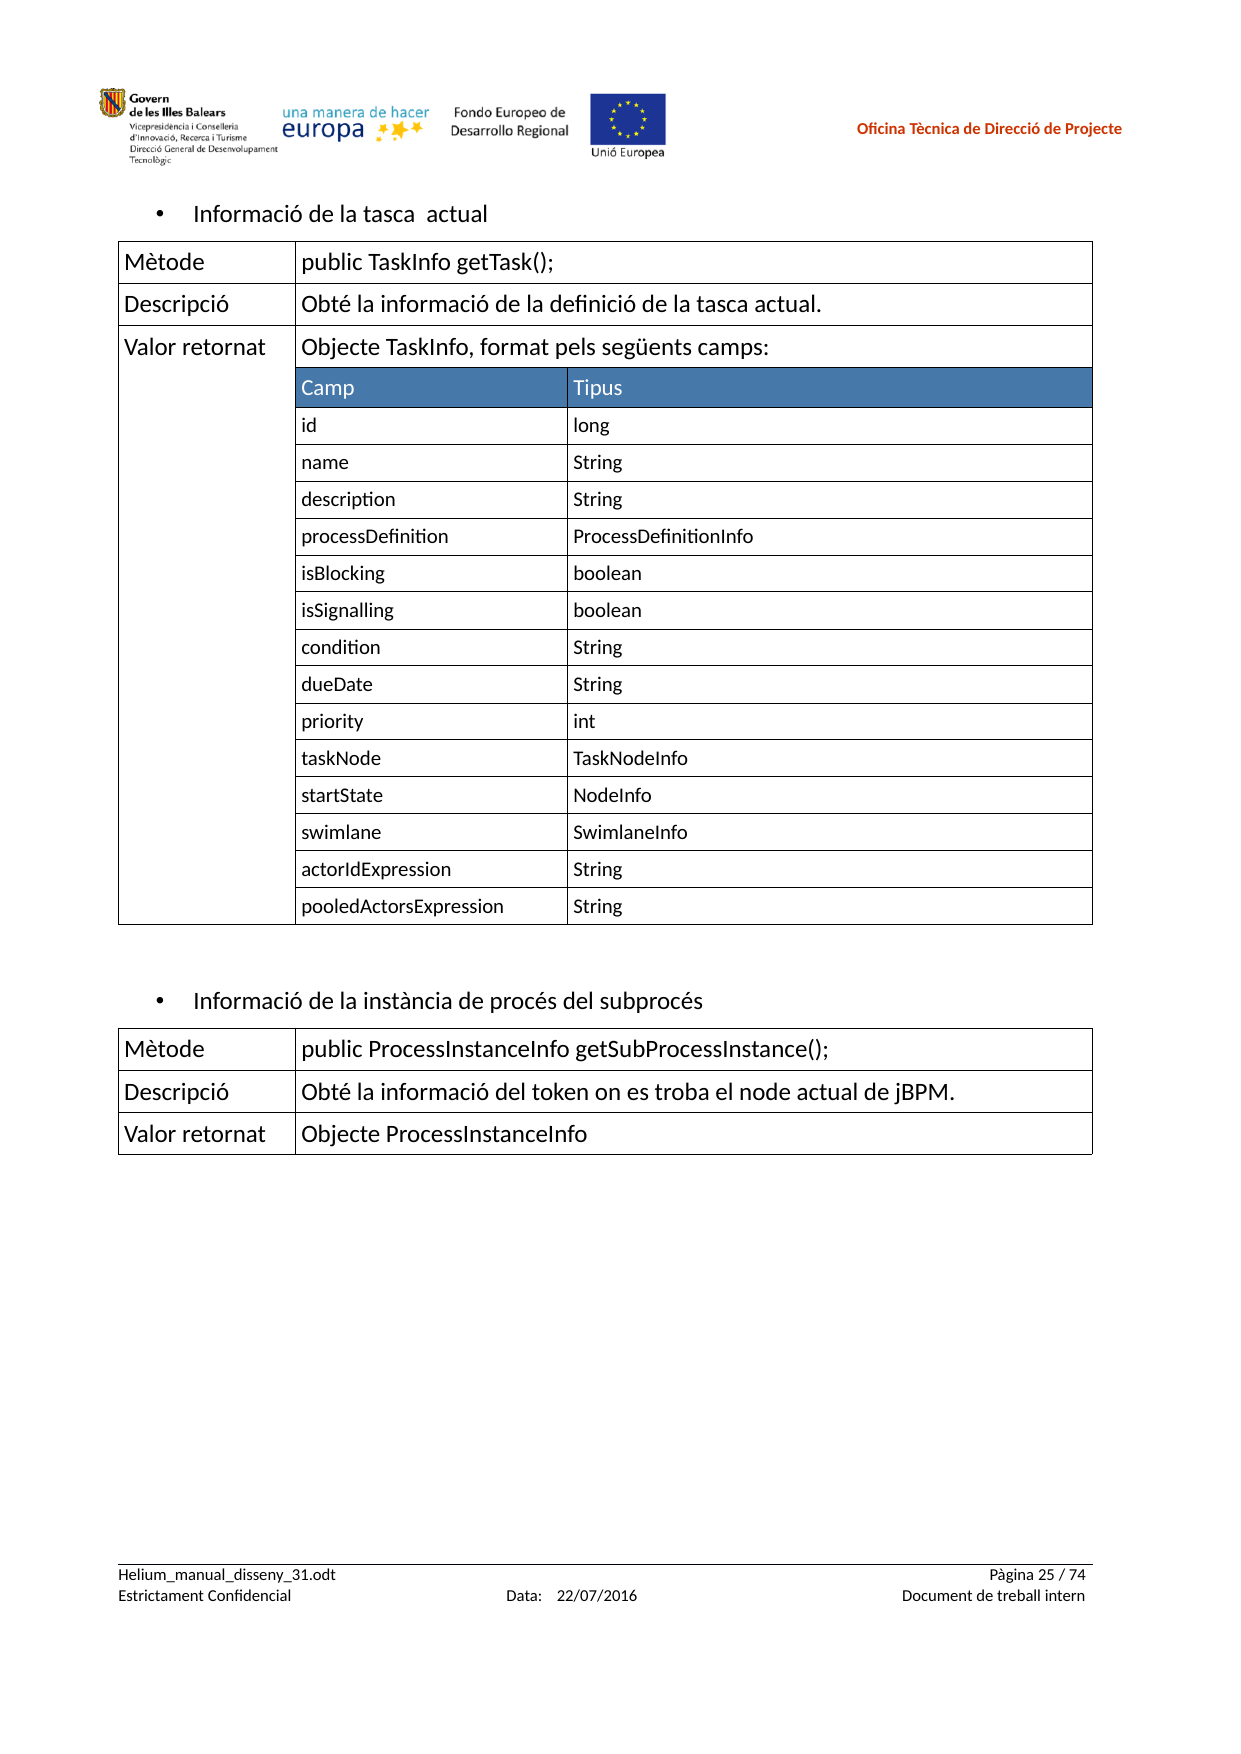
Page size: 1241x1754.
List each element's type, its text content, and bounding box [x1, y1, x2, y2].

table_cell Objecte TaskInfo, format pels següents camps: [296, 326, 1092, 367]
table_cell boolean [568, 556, 1092, 591]
table_cell Obté la informació de la definició de la tasca actual. [296, 284, 1092, 325]
list Informació de la tasca actual [156, 198, 1122, 229]
table_cell Valor retornat [119, 326, 295, 924]
table_header Mètode [119, 1029, 295, 1070]
table_cell String [568, 445, 1092, 481]
table_cell priority [296, 704, 567, 739]
table_cell SwimlaneInfo [568, 814, 1092, 850]
table_cell startState [296, 777, 567, 813]
table_cell Objecte ProcessInstanceInfo [296, 1113, 1092, 1154]
table_cell String [568, 851, 1092, 887]
table_cell Obté la informació del token on es troba el node actual de jBPM. [296, 1071, 1092, 1112]
table_cell condition [296, 630, 567, 665]
picture [99, 87, 668, 166]
table_cell Descripció [119, 284, 295, 325]
table_cell Descripció [119, 1071, 295, 1112]
table_cell processDefinition [296, 519, 567, 554]
table_cell String [568, 666, 1092, 702]
table_header public ProcessInstanceInfo getSubProcessInstance(); [296, 1029, 1092, 1070]
table_cell String [568, 482, 1092, 517]
table_cell id [296, 408, 567, 443]
table_cell ProcessDefinitionInfo [568, 519, 1092, 554]
table_header public TaskInfo getTask(); [296, 242, 1092, 283]
table_cell long [568, 408, 1092, 443]
table_cell int [568, 704, 1092, 739]
table_cell swimlane [296, 814, 567, 850]
list Informació de la instància de procés del subprocés [156, 985, 1122, 1016]
table_cell String [568, 888, 1092, 924]
table_cell isBlocking [296, 556, 567, 591]
table_cell NodeInfo [568, 777, 1092, 813]
table_cell Camp [296, 368, 567, 407]
table_cell Tipus [568, 368, 1092, 407]
table_cell String [568, 630, 1092, 665]
table_cell isSignalling [296, 592, 567, 628]
table_cell description [296, 482, 567, 517]
table_cell name [296, 445, 567, 481]
table_cell Valor retornat [119, 1113, 295, 1154]
table_cell pooledActorsExpression [296, 888, 567, 924]
table_cell dueDate [296, 666, 567, 702]
table_cell taskNode [296, 740, 567, 776]
table_cell boolean [568, 592, 1092, 628]
table_cell actorIdExpression [296, 851, 567, 887]
table_header Mètode [119, 242, 295, 283]
table_cell TaskNodeInfo [568, 740, 1092, 776]
